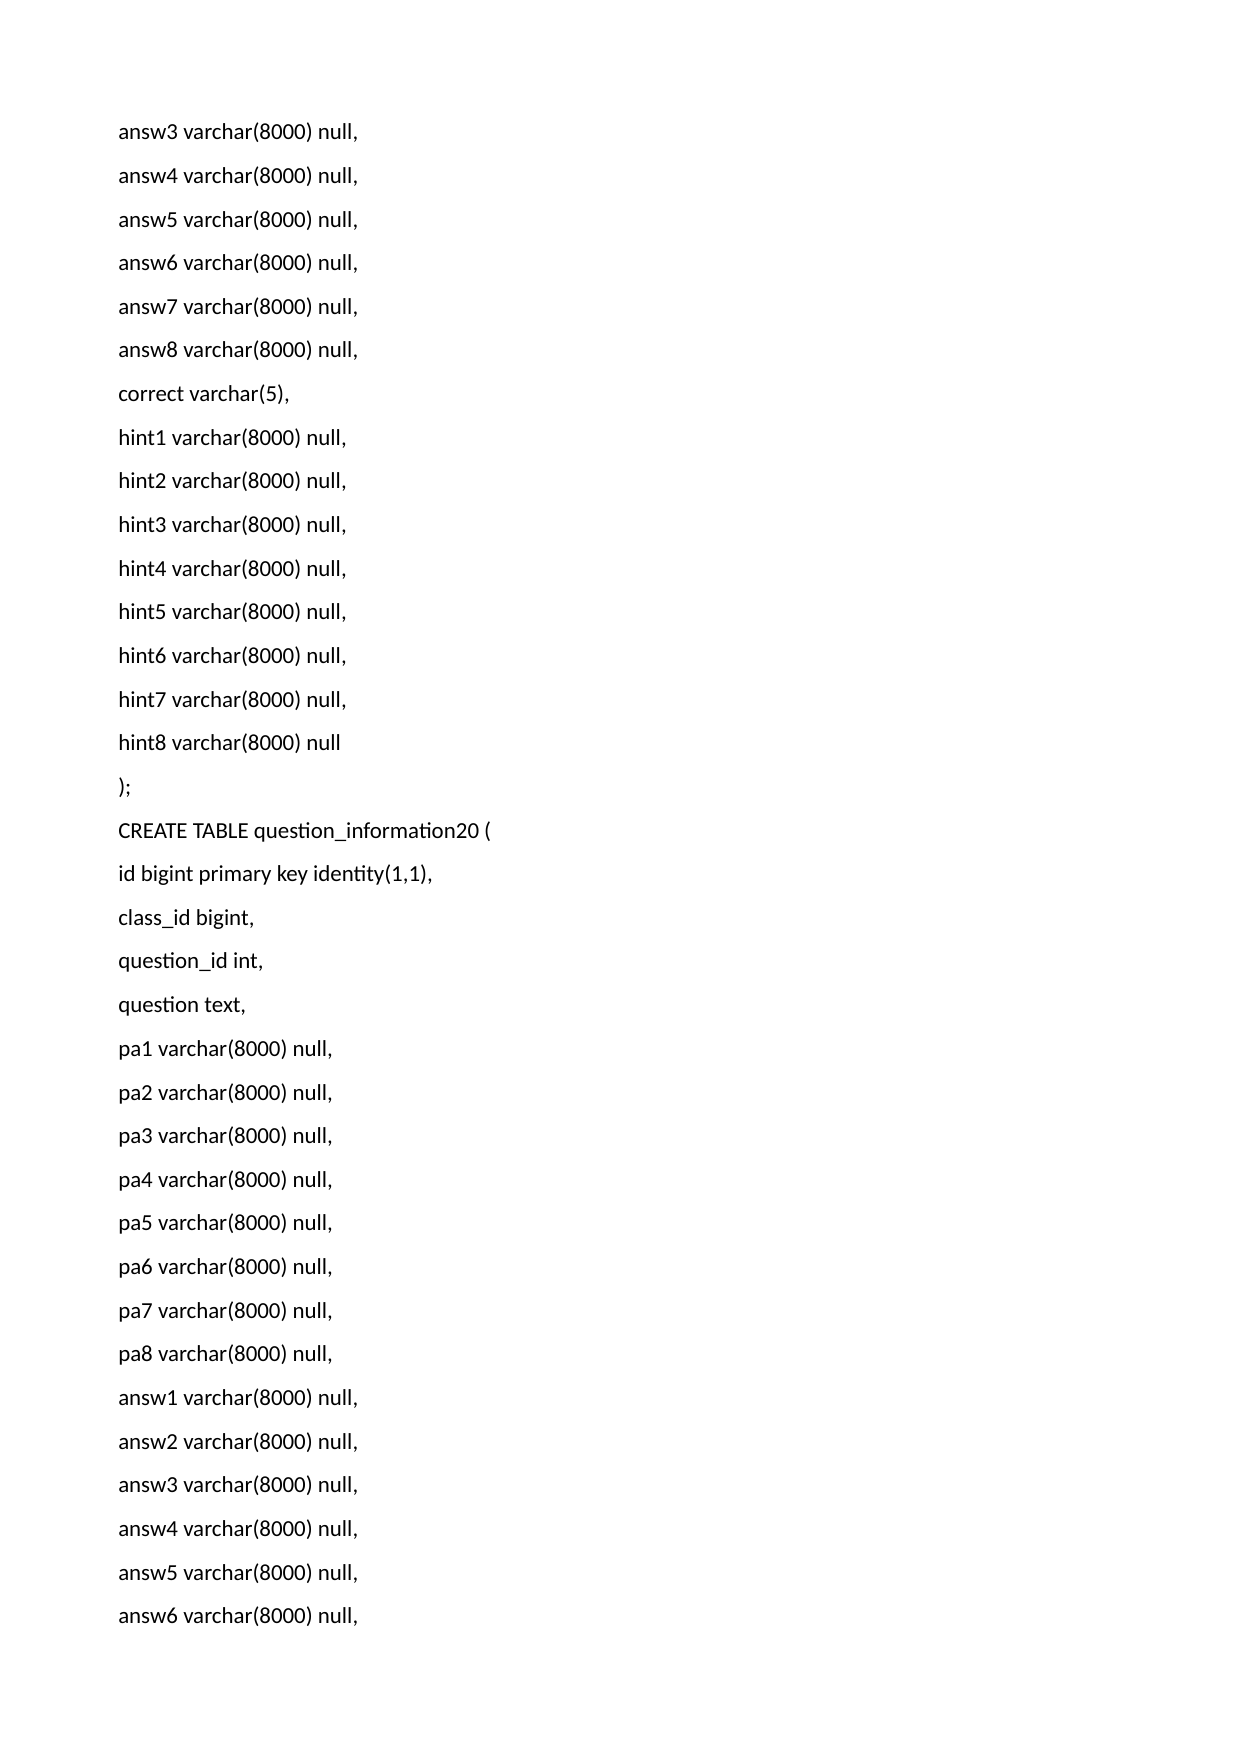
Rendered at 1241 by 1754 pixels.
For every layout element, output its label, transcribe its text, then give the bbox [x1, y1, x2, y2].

text pa3 varchar(8000) null, [118, 1122, 1122, 1149]
text answ2 varchar(8000) null, [118, 1427, 1122, 1454]
text hint7 varchar(8000) null, [118, 686, 1122, 712]
text answ5 varchar(8000) null, [118, 1558, 1122, 1585]
text hint4 varchar(8000) null, [118, 554, 1122, 582]
text pa6 varchar(8000) null, [118, 1253, 1122, 1280]
text pa2 varchar(8000) null, [118, 1078, 1122, 1105]
text CREATE TABLE question_information20 ( [118, 816, 1122, 843]
text answ1 varchar(8000) null, [118, 1384, 1122, 1411]
text hint1 varchar(8000) null, [118, 424, 1122, 451]
text answ6 varchar(8000) null, [118, 1602, 1122, 1629]
text ); [118, 773, 1122, 800]
text answ4 varchar(8000) null, [118, 1515, 1122, 1542]
text answ5 varchar(8000) null, [118, 205, 1122, 232]
text pa7 varchar(8000) null, [118, 1297, 1122, 1323]
text question text, [118, 991, 1122, 1018]
text class_id bigint, [118, 904, 1122, 931]
text hint6 varchar(8000) null, [118, 642, 1122, 669]
text hint8 varchar(8000) null [118, 729, 1122, 756]
text hint2 varchar(8000) null, [118, 467, 1122, 494]
text correct varchar(5), [118, 380, 1122, 407]
text answ3 varchar(8000) null, [118, 1471, 1122, 1498]
text pa8 varchar(8000) null, [118, 1340, 1122, 1367]
text answ6 varchar(8000) null, [118, 249, 1122, 276]
text answ8 varchar(8000) null, [118, 336, 1122, 363]
text hint3 varchar(8000) null, [118, 511, 1122, 538]
text hint5 varchar(8000) null, [118, 598, 1122, 625]
text pa4 varchar(8000) null, [118, 1166, 1122, 1193]
text pa1 varchar(8000) null, [118, 1035, 1122, 1062]
text pa5 varchar(8000) null, [118, 1209, 1122, 1236]
text answ7 varchar(8000) null, [118, 293, 1122, 320]
text question_id int, [118, 947, 1122, 974]
text answ4 varchar(8000) null, [118, 162, 1122, 189]
text answ3 varchar(8000) null, [118, 118, 1122, 145]
text id bigint primary key identity(1,1), [118, 860, 1122, 887]
